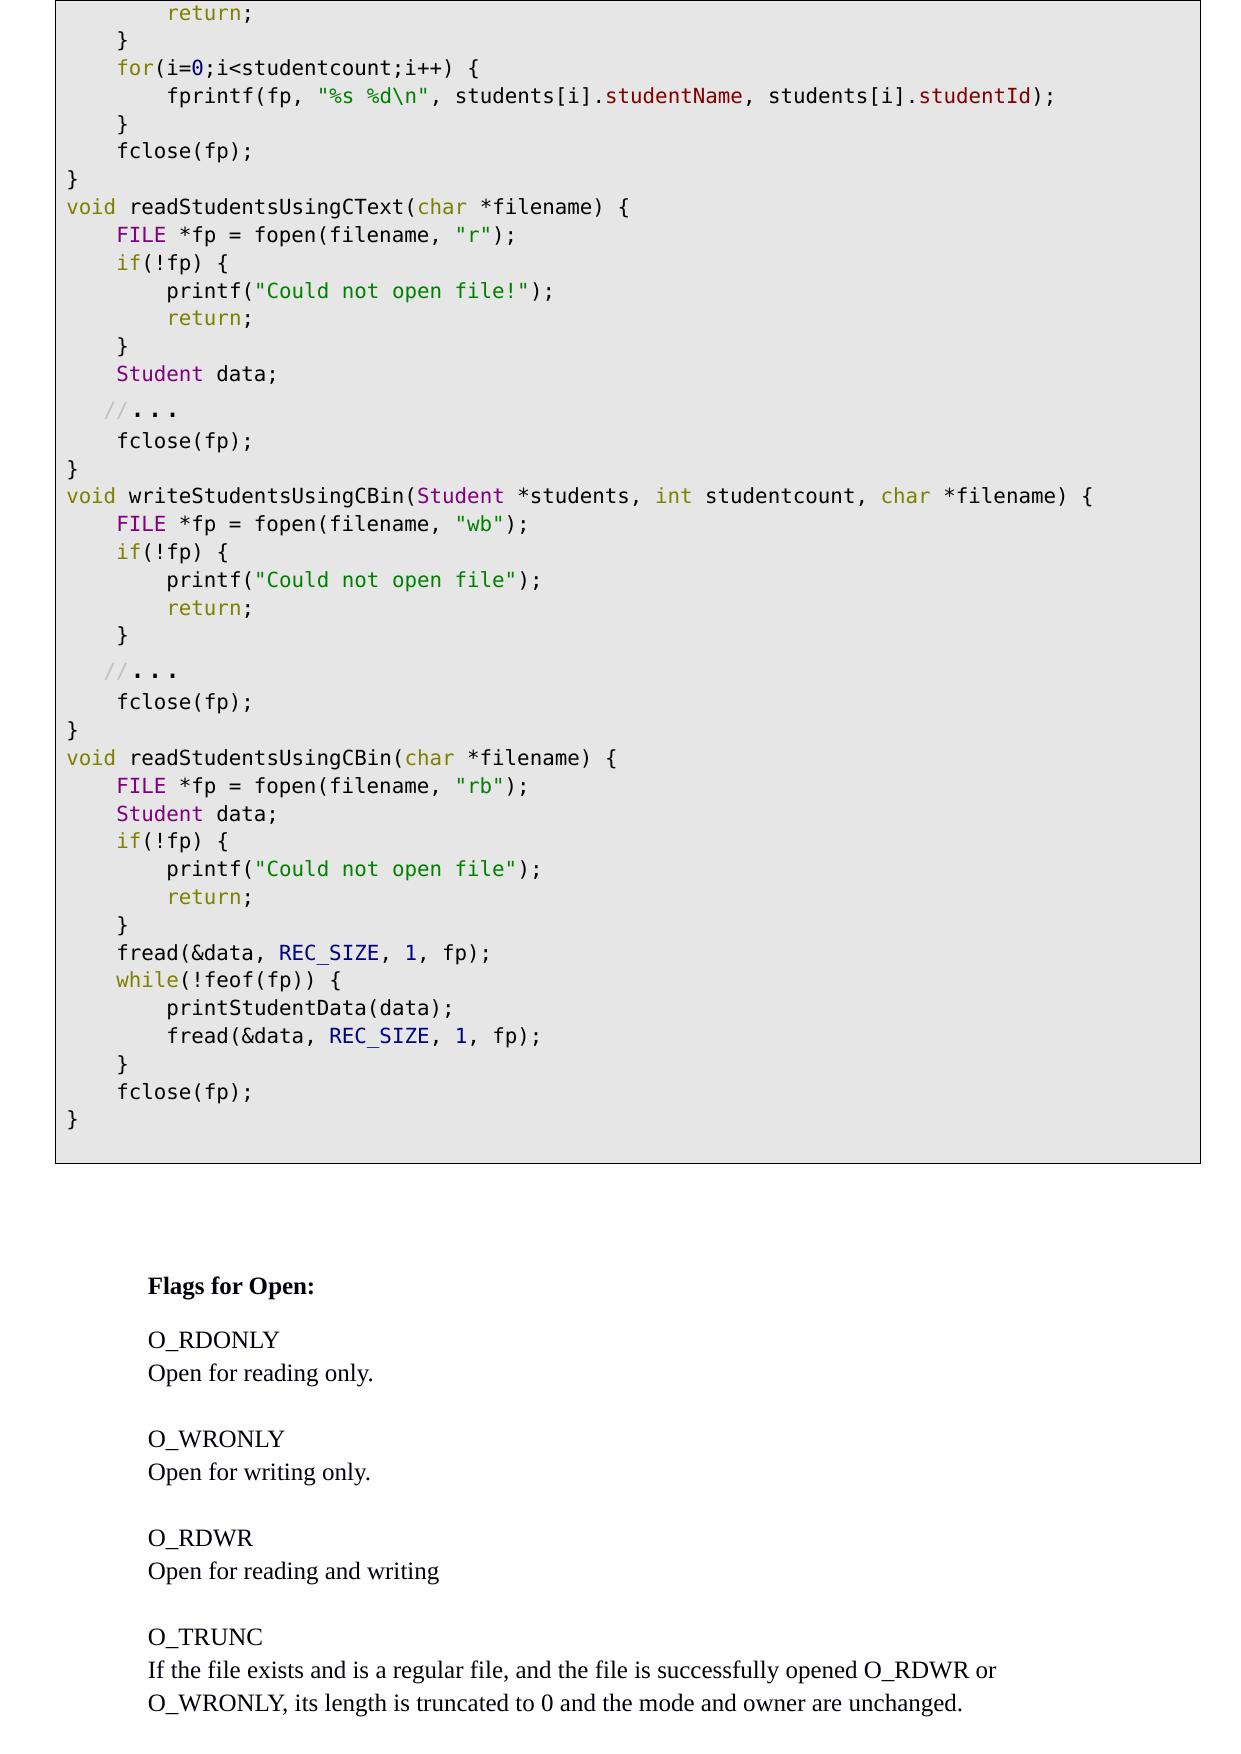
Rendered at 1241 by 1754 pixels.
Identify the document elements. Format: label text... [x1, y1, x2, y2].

text Open for writing only. [148, 1457, 1092, 1486]
text O_WRONLY [148, 1424, 1092, 1453]
text O_TRUNC [148, 1622, 1092, 1651]
text If the file exists and is a regular file, and the file is successfully opened O_RDWR or O_WRONLY, its length is truncated to 0 and the mode and owner are unchanged. [148, 1655, 1092, 1717]
text Open for reading and writing [148, 1556, 1092, 1585]
table_header return; } for(i=0;i<studentcount;i++) { fprintf(fp, "%s %d\n", students[i].studentName, students[i].studentId); } fclose(fp); } void readStudentsUsingCText(char *filename) { FILE *fp = fopen(filename, "r"); if(!fp) { printf("Could not open file!"); return; } Student data; //... fclose(fp); } void writeStudentsUsingCBin(Student *students, int studentcount, char *filename) { FILE *fp = fopen(filename, "wb"); if(!fp) { printf("Could not open file"); return; } //... fclose(fp); } void readStudentsUsingCBin(char *filename) { FILE *fp = fopen(filename, "rb"); Student data; if(!fp) { printf("Could not open file"); return; } fread(&data, REC_SIZE, 1, fp); while(!feof(fp)) { printStudentData(data); fread(&data, REC_SIZE, 1, fp); } fclose(fp); } [56, 1, 1200, 1163]
text Open for reading only. [148, 1358, 1092, 1387]
text O_RDWR [148, 1523, 1092, 1552]
list O_RDONLY [148, 1325, 1092, 1354]
text Flags for Open: [148, 1271, 1092, 1300]
